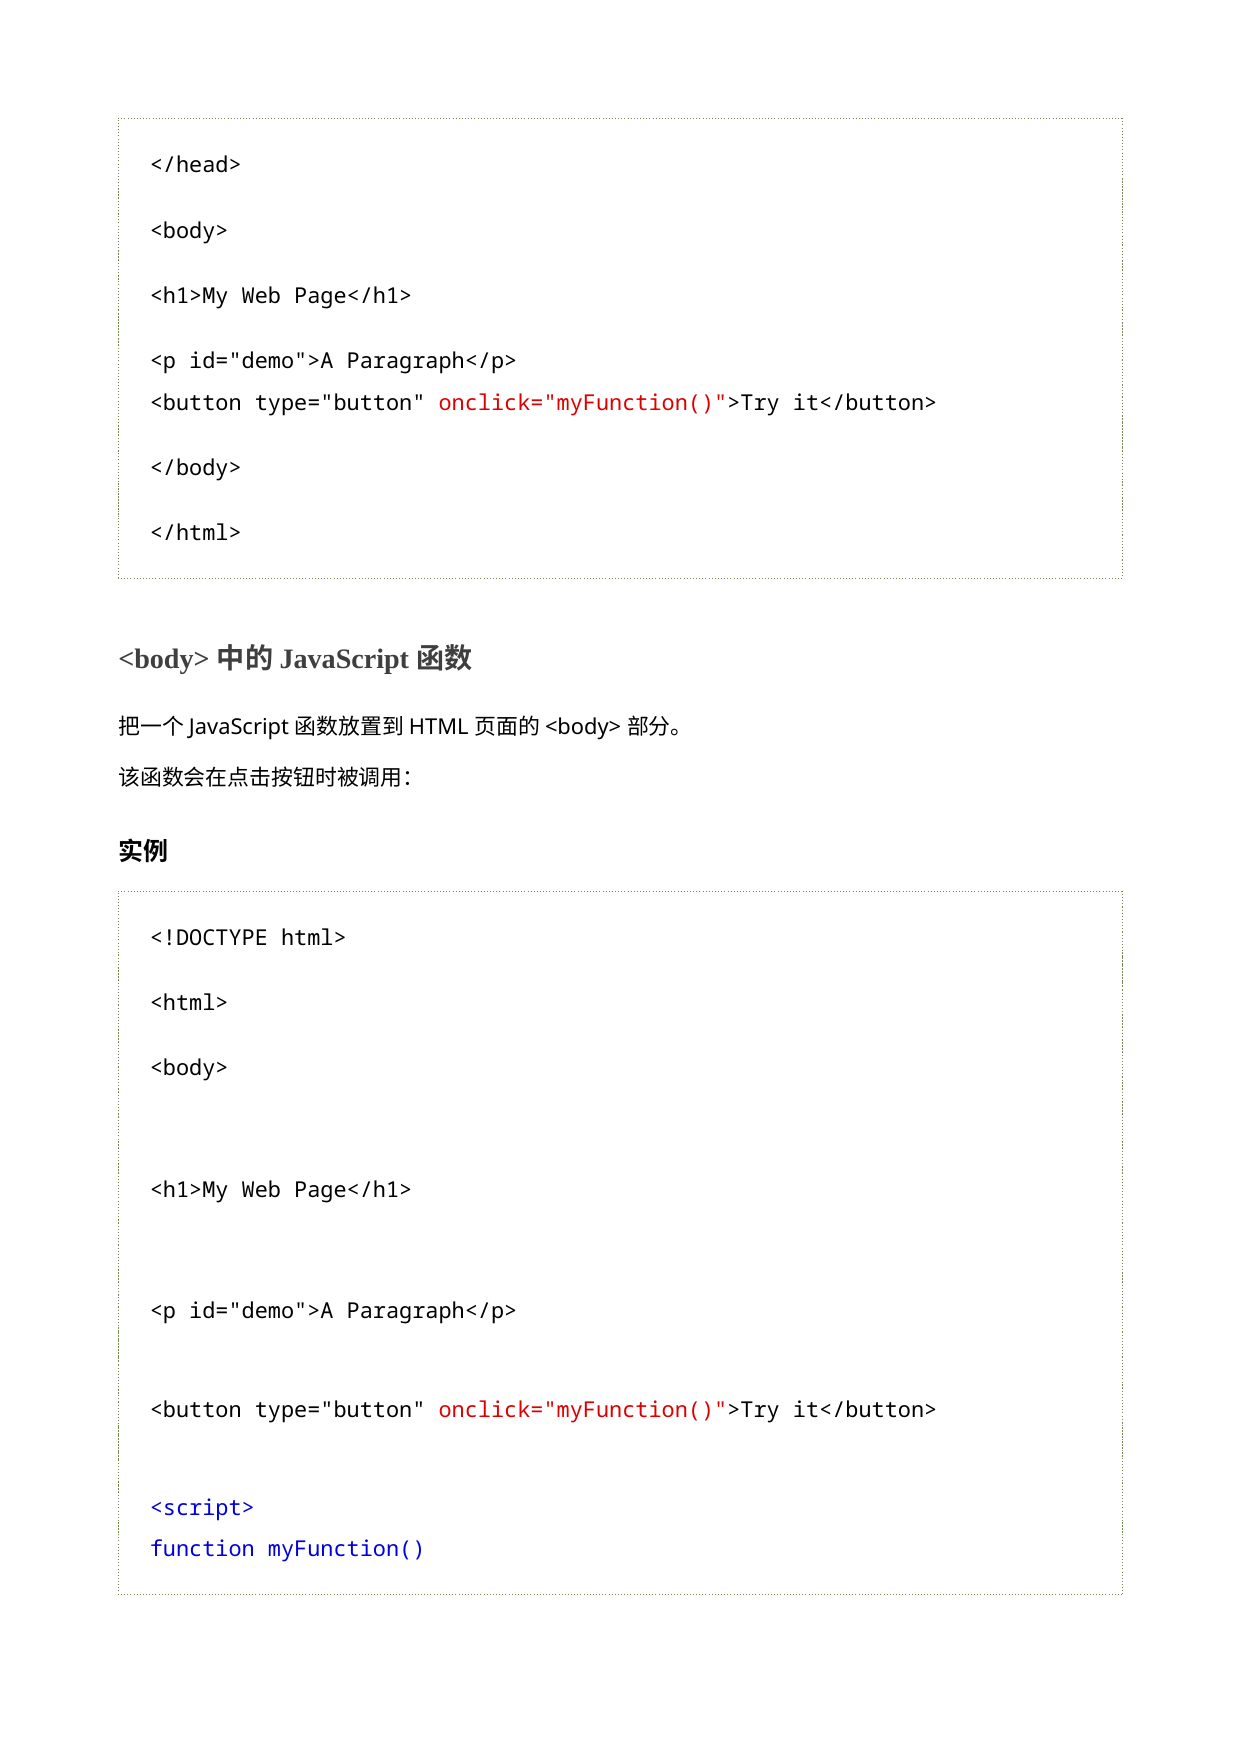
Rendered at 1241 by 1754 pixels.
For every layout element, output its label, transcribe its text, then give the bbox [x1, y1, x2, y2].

subtitle <body> 中的 JavaScript 函数 [118, 636, 1122, 676]
text </html> [118, 485, 1122, 578]
text <p id="demo">A Paragraph</p> [118, 313, 1122, 355]
text <p id="demo">A Paragraph</p> [118, 1264, 1122, 1325]
text <html> [118, 956, 1122, 1017]
text <script> [118, 1460, 1122, 1502]
subtitle 实例 [118, 831, 1122, 867]
text 该函数会在点击按钮时被调用： [118, 759, 1122, 792]
text <button type="button" onclick="myFunction()">Try it</button> [118, 355, 1122, 416]
text <button type="button" onclick="myFunction()">Try it</button> [118, 1362, 1122, 1423]
text function myFunction() [118, 1502, 1122, 1594]
text <body> [118, 183, 1122, 244]
text 把一个 JavaScript 函数放置到 HTML 页面的 <body> 部分。 [118, 708, 1122, 741]
text <h1>My Web Page</h1> [118, 1143, 1122, 1204]
text </head> [118, 118, 1122, 179]
text <h1>My Web Page</h1> [118, 248, 1122, 309]
text </body> [118, 420, 1122, 481]
text <body> [118, 1021, 1122, 1082]
text <!DOCTYPE html> [118, 891, 1122, 952]
